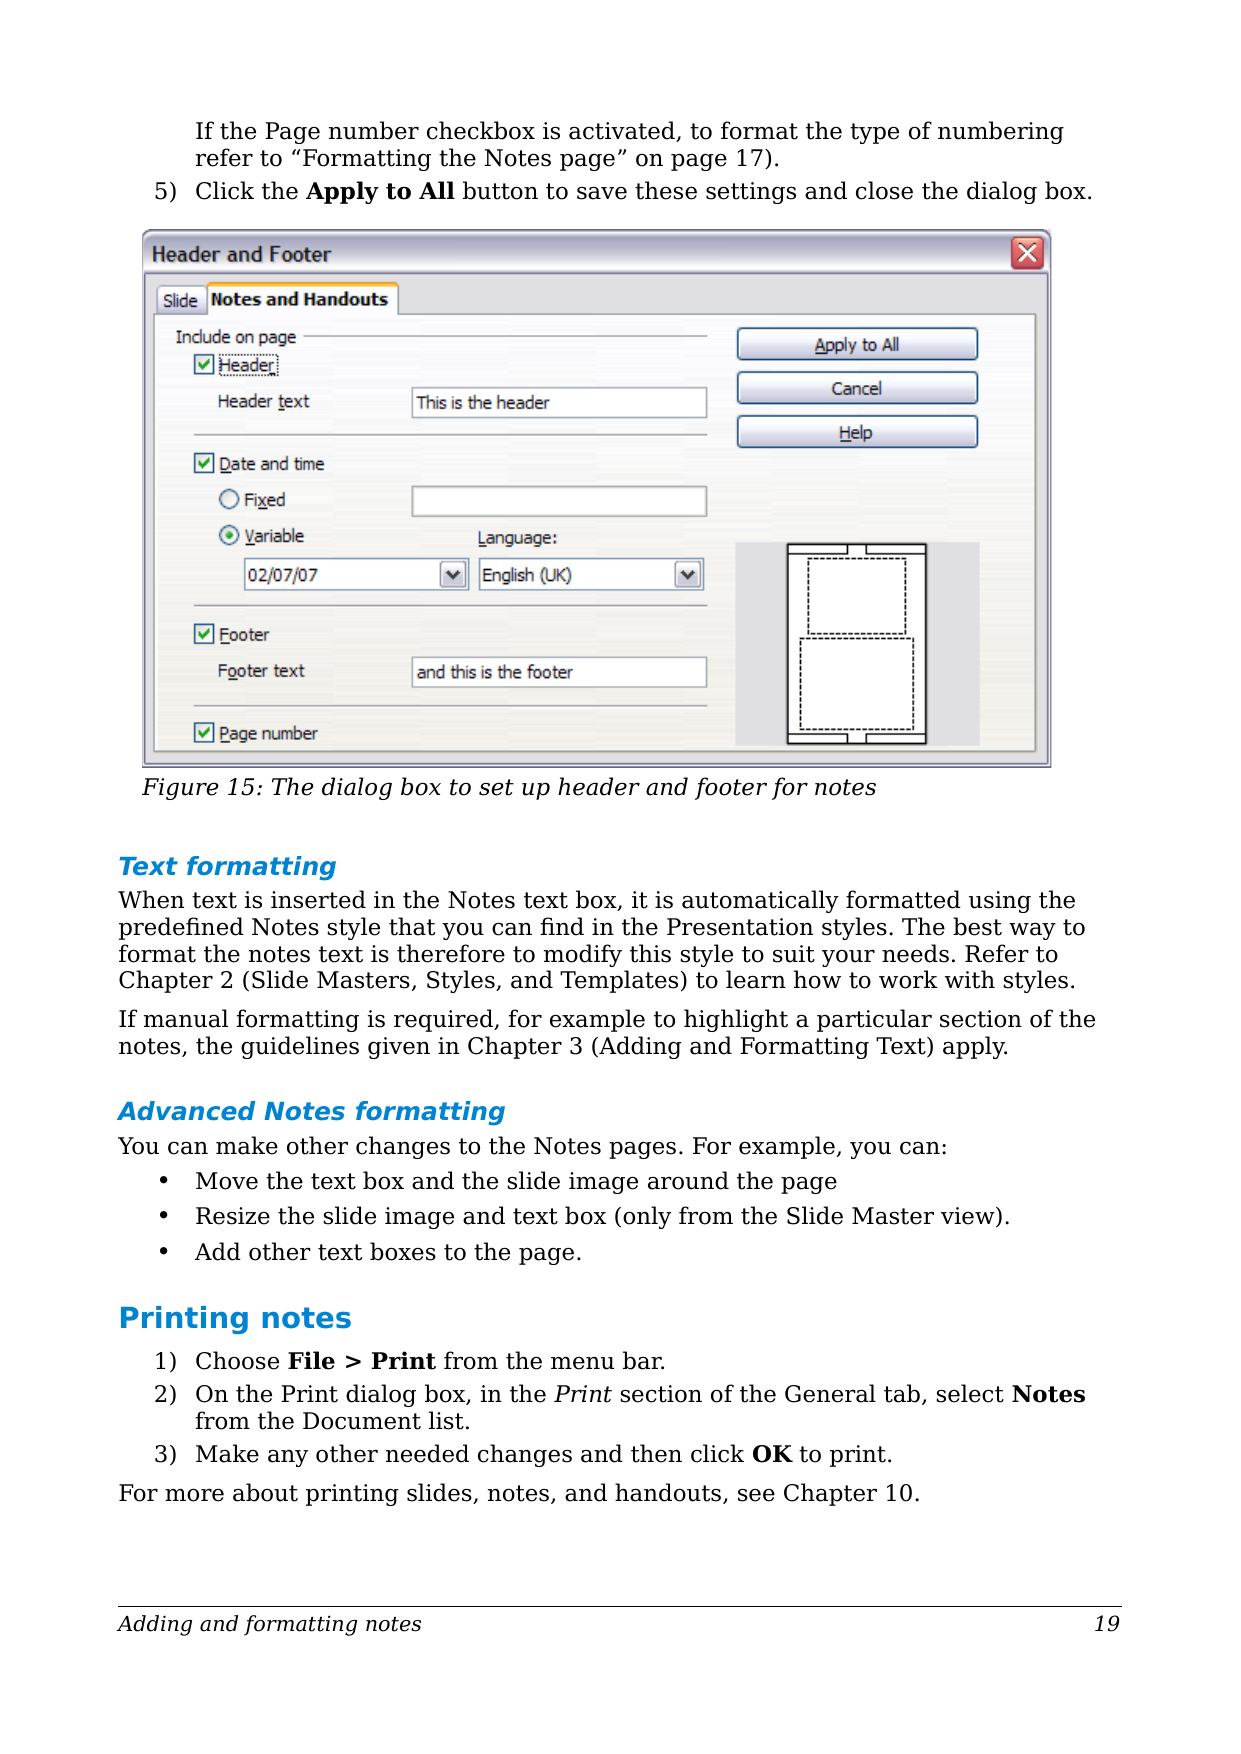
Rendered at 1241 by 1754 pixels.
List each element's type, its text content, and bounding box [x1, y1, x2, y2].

text For more about printing slides, notes, and handouts, see Chapter 10. [118, 1480, 1122, 1507]
text When text is inserted in the Notes text box, it is automatically formatted using the predefined Notes style that you can find in the Presentation styles. The best way to format the notes text is therefore to modify this style to suit your needs. Refer to Chapter 2 (Slide Masters, Styles, and Templates) to learn how to work with styles. [118, 887, 1122, 994]
text Figure 15: The dialog box to set up header and footer for notes [142, 774, 1122, 800]
subtitle Advanced Notes formatting [118, 1097, 1122, 1127]
list If the Page number checkbox is activated, to format the type of numbering refer to “Formatting the Notes page” on page 17). [195, 118, 1122, 171]
picture [142, 229, 1052, 768]
list Add other text boxes to the page. [156, 1237, 1122, 1266]
subtitle Text formatting [118, 852, 1122, 881]
list Resize the slide image and text box (only from the Slide Master view). [156, 1201, 1122, 1231]
list Make any other needed changes and then click OK to print. [177, 1441, 1122, 1468]
list You can make other changes to the Notes pages. For example, you can: [118, 1133, 1122, 1159]
list Move the text box and the slide image around the page [156, 1166, 1122, 1195]
subtitle Printing notes [118, 1301, 1122, 1335]
list Choose File > Print from the menu bar. [177, 1348, 1122, 1375]
list On the Print dialog box, in the Print section of the General tab, select Notes from the Document list. [177, 1381, 1122, 1435]
list Click the Apply to All button to save these settings and close the dialog box. [177, 178, 1122, 205]
text If manual formatting is required, for example to highlight a particular section of the notes, the guidelines given in Chapter 3 (Adding and Formatting Text) apply. [118, 1007, 1122, 1060]
